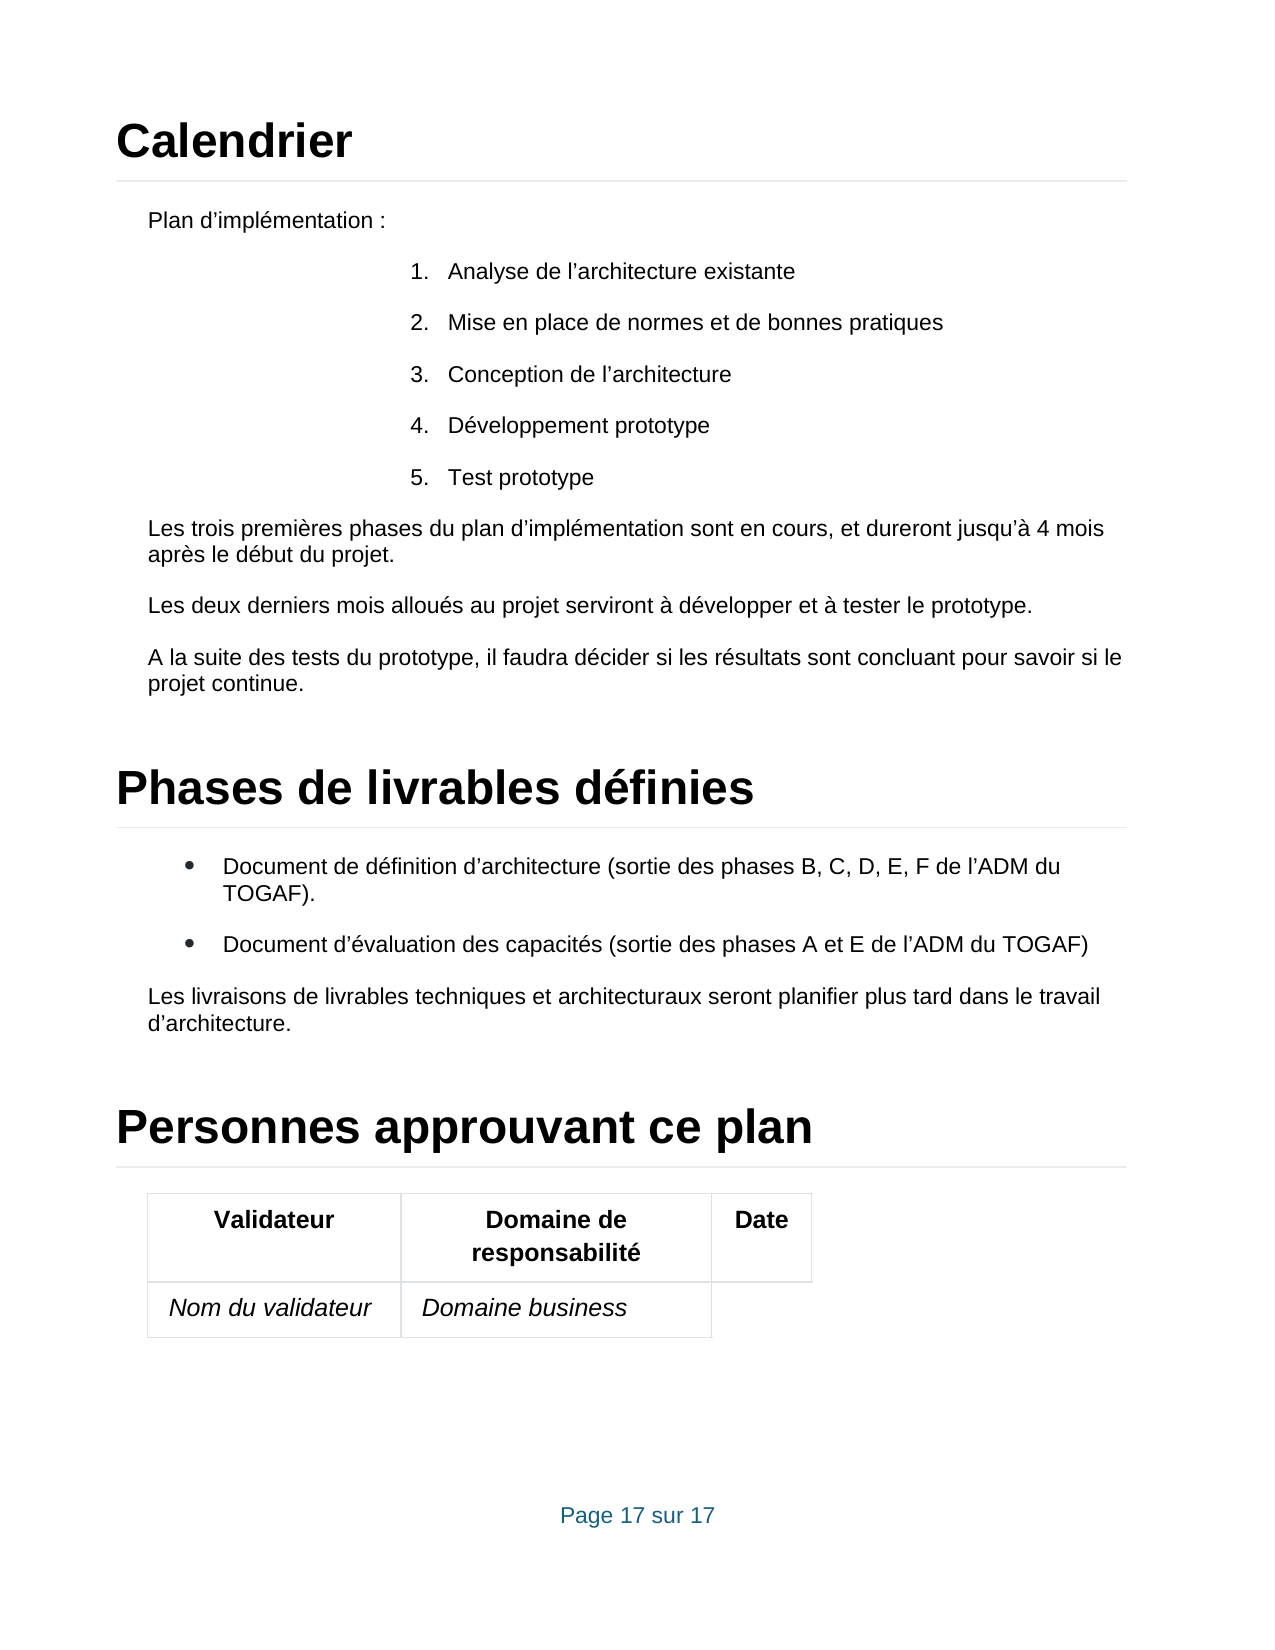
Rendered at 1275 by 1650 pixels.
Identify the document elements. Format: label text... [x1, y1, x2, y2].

table_cell [712, 1283, 812, 1337]
subtitle Calendrier [116, 112, 1127, 180]
list Test prototype [410, 463, 1127, 490]
list Analyse de l’architecture existante [410, 258, 1127, 284]
subtitle Personnes approuvant ce plan [116, 1098, 1127, 1166]
table_header Date [712, 1194, 811, 1281]
text Les deux derniers mois alloués au projet serviront à développer et à tester le prototype. [148, 592, 1127, 619]
table_header Domaine de responsabilité [402, 1194, 711, 1281]
text Les trois premières phases du plan d’implémentation sont en cours, et dureront jusqu’à 4 mois après le début du projet. [148, 515, 1127, 567]
list Développement prototype [410, 412, 1127, 438]
subtitle Phases de livrables définies [116, 759, 1127, 827]
table_cell Domaine business [402, 1283, 711, 1337]
list Document d’évaluation des capacités (sortie des phases A et E de l’ADM du TOGAF) [185, 931, 1127, 958]
table_header Validateur [148, 1194, 400, 1281]
text A la suite des tests du prototype, il faudra décider si les résultats sont concluant pour savoir si le projet continue. [148, 644, 1127, 697]
list Document de définition d’architecture (sortie des phases B, C, D, E, F de l’ADM du TOGAF). [185, 853, 1127, 906]
text Plan d’implémentation : [148, 207, 1127, 233]
list Conception de l’architecture [410, 361, 1127, 387]
text Les livraisons de livrables techniques et architecturaux seront planifier plus tard dans le travail d’architecture. [148, 983, 1127, 1036]
table_cell Nom du validateur [148, 1283, 400, 1337]
list Mise en place de normes et de bonnes pratiques [410, 309, 1127, 336]
